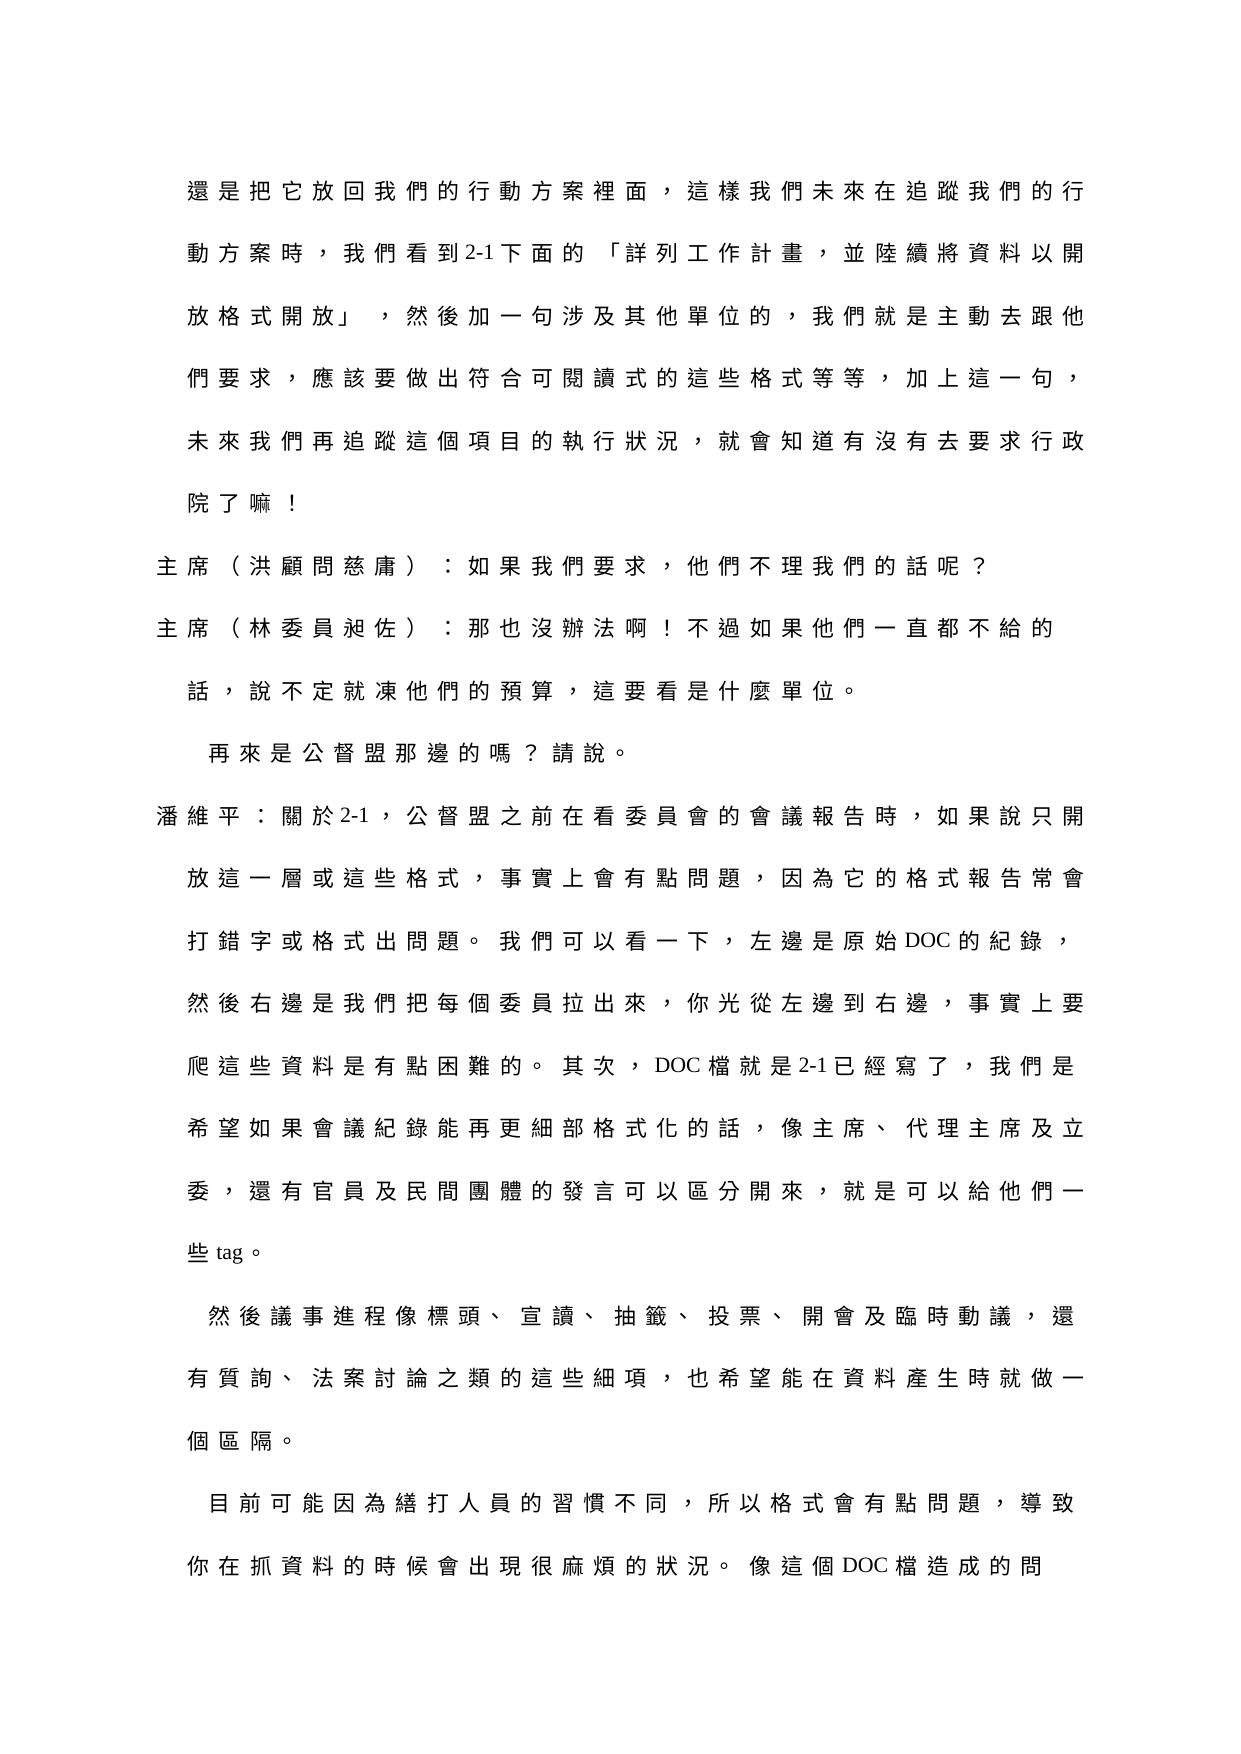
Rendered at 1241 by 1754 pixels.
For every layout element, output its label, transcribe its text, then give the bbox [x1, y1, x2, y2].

text 還是把它放回我們的行動方案裡面，這樣我們未來在追蹤我們的行動方案時，我們看到2-1下面的「詳列工作計畫，並陸續將資料以開放格式開放」，然後加一句涉及其他單位的，我們就是主動去跟他們要求，應該要做出符合可閱讀式的這些格式等等，加上這一句，未來我們再追蹤這個項目的執行狀況，就會知道有沒有去要求行政院了嘛！ [151, 158, 1089, 533]
text 主席（洪顧問慈庸）：如果我們要求，他們不理我們的話呢？ [151, 533, 1089, 596]
text 再來是公督盟那邊的嗎？請說。 [173, 721, 1089, 783]
text 潘維平：關於2-1，公督盟之前在看委員會的會議報告時，如果說只開放這一層或這些格式，事實上會有點問題，因為它的格式報告常會打錯字或格式出問題。我們可以看一下，左邊是原始DOC的紀錄，然後右邊是我們把每個委員拉出來，你光從左邊到右邊，事實上要爬這些資料是有點困難的。其次，DOC檔就是2-1已經寫了，我們是希望如果會議紀錄能再更細部格式化的話，像主席、代理主席及立委，還有官員及民間團體的發言可以區分開來，就是可以給他們一些tag。 [151, 783, 1089, 1283]
text 目前可能因為繕打人員的習慣不同，所以格式會有點問題，導致你在抓資料的時候會出現很麻煩的狀況。像這個DOC檔造成的問 [173, 1471, 1089, 1596]
text 主席（林委員昶佐）：那也沒辦法啊！不過如果他們一直都不給的話，說不定就凍他們的預算，這要看是什麼單位。 [151, 596, 1089, 721]
text 然後議事進程像標頭、宣讀、抽籤、投票、開會及臨時動議，還有質詢、法案討論之類的這些細項，也希望能在資料產生時就做一個區隔。 [173, 1283, 1089, 1471]
